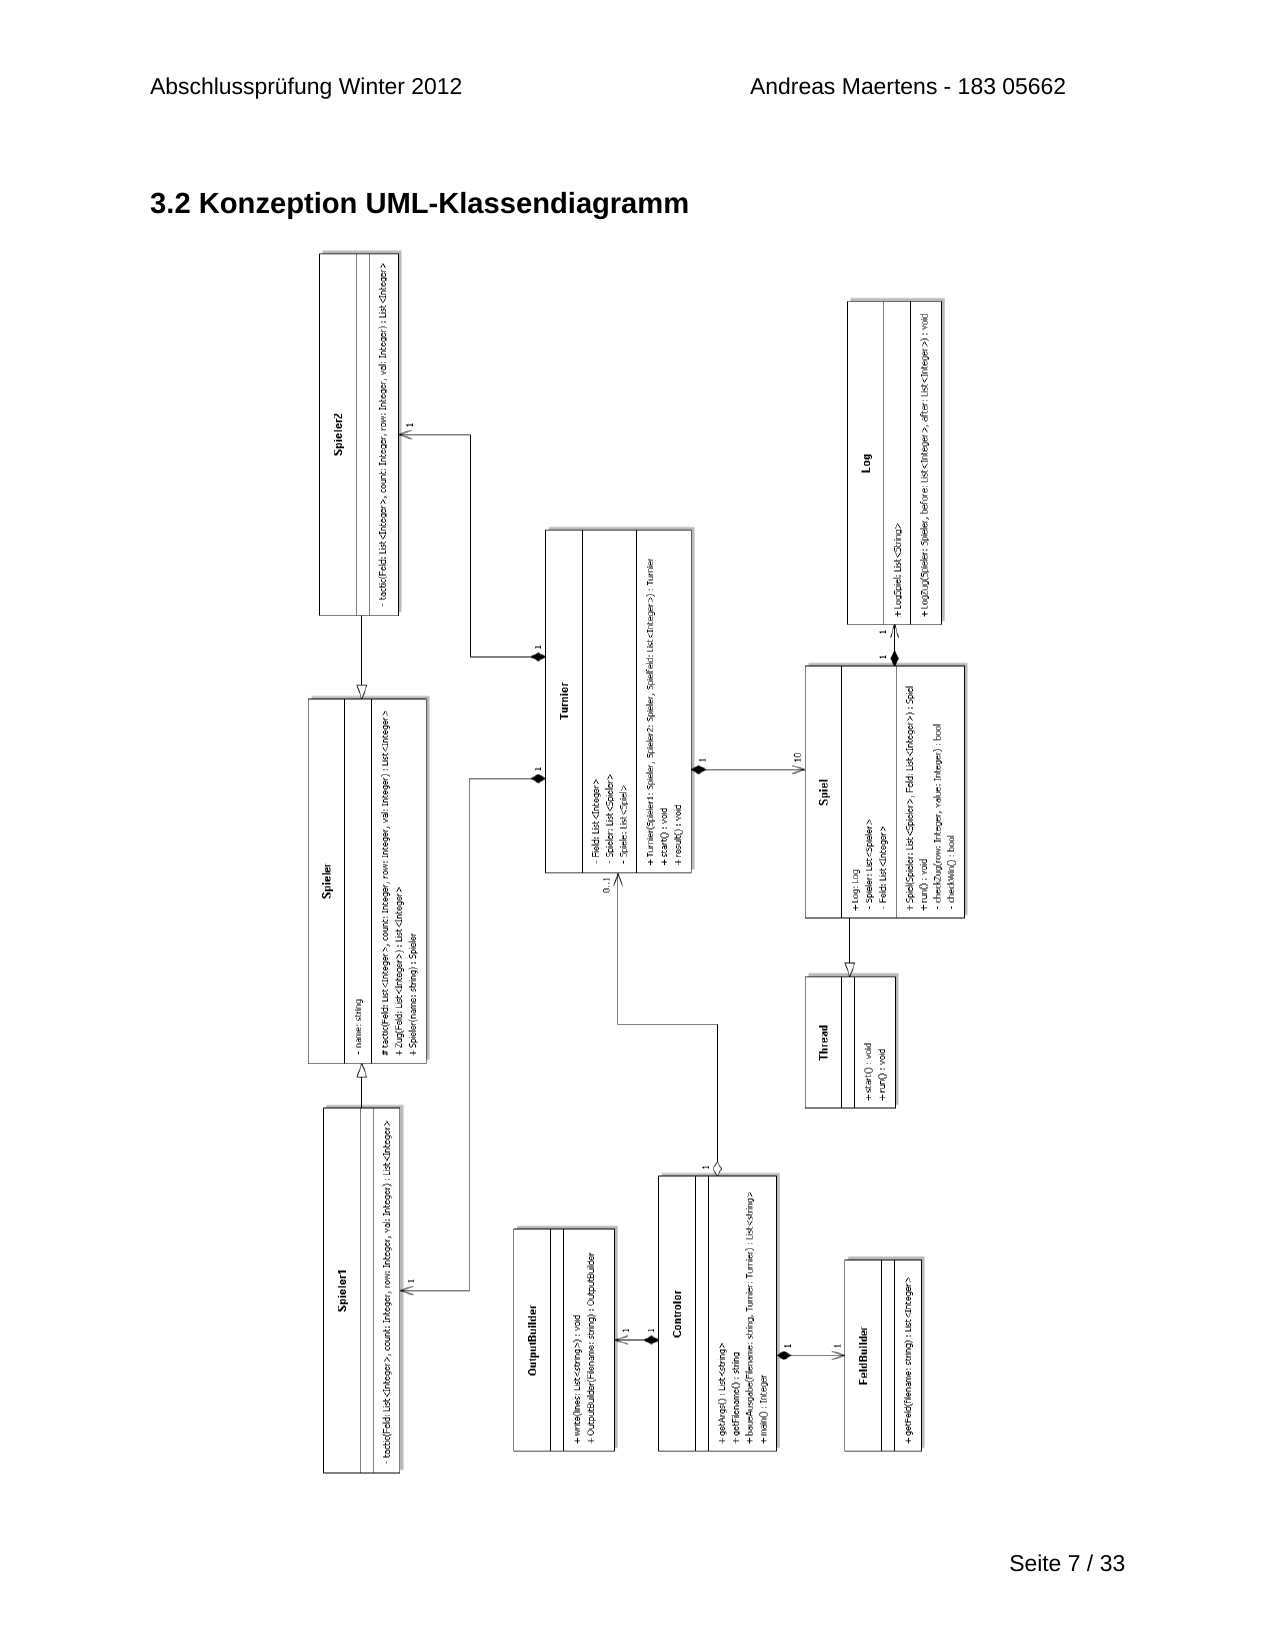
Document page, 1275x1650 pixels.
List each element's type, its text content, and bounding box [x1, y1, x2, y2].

subtitle 3.2 Konzeption UML-Klassendiagramm [150, 187, 1125, 220]
picture [292, 233, 983, 1489]
